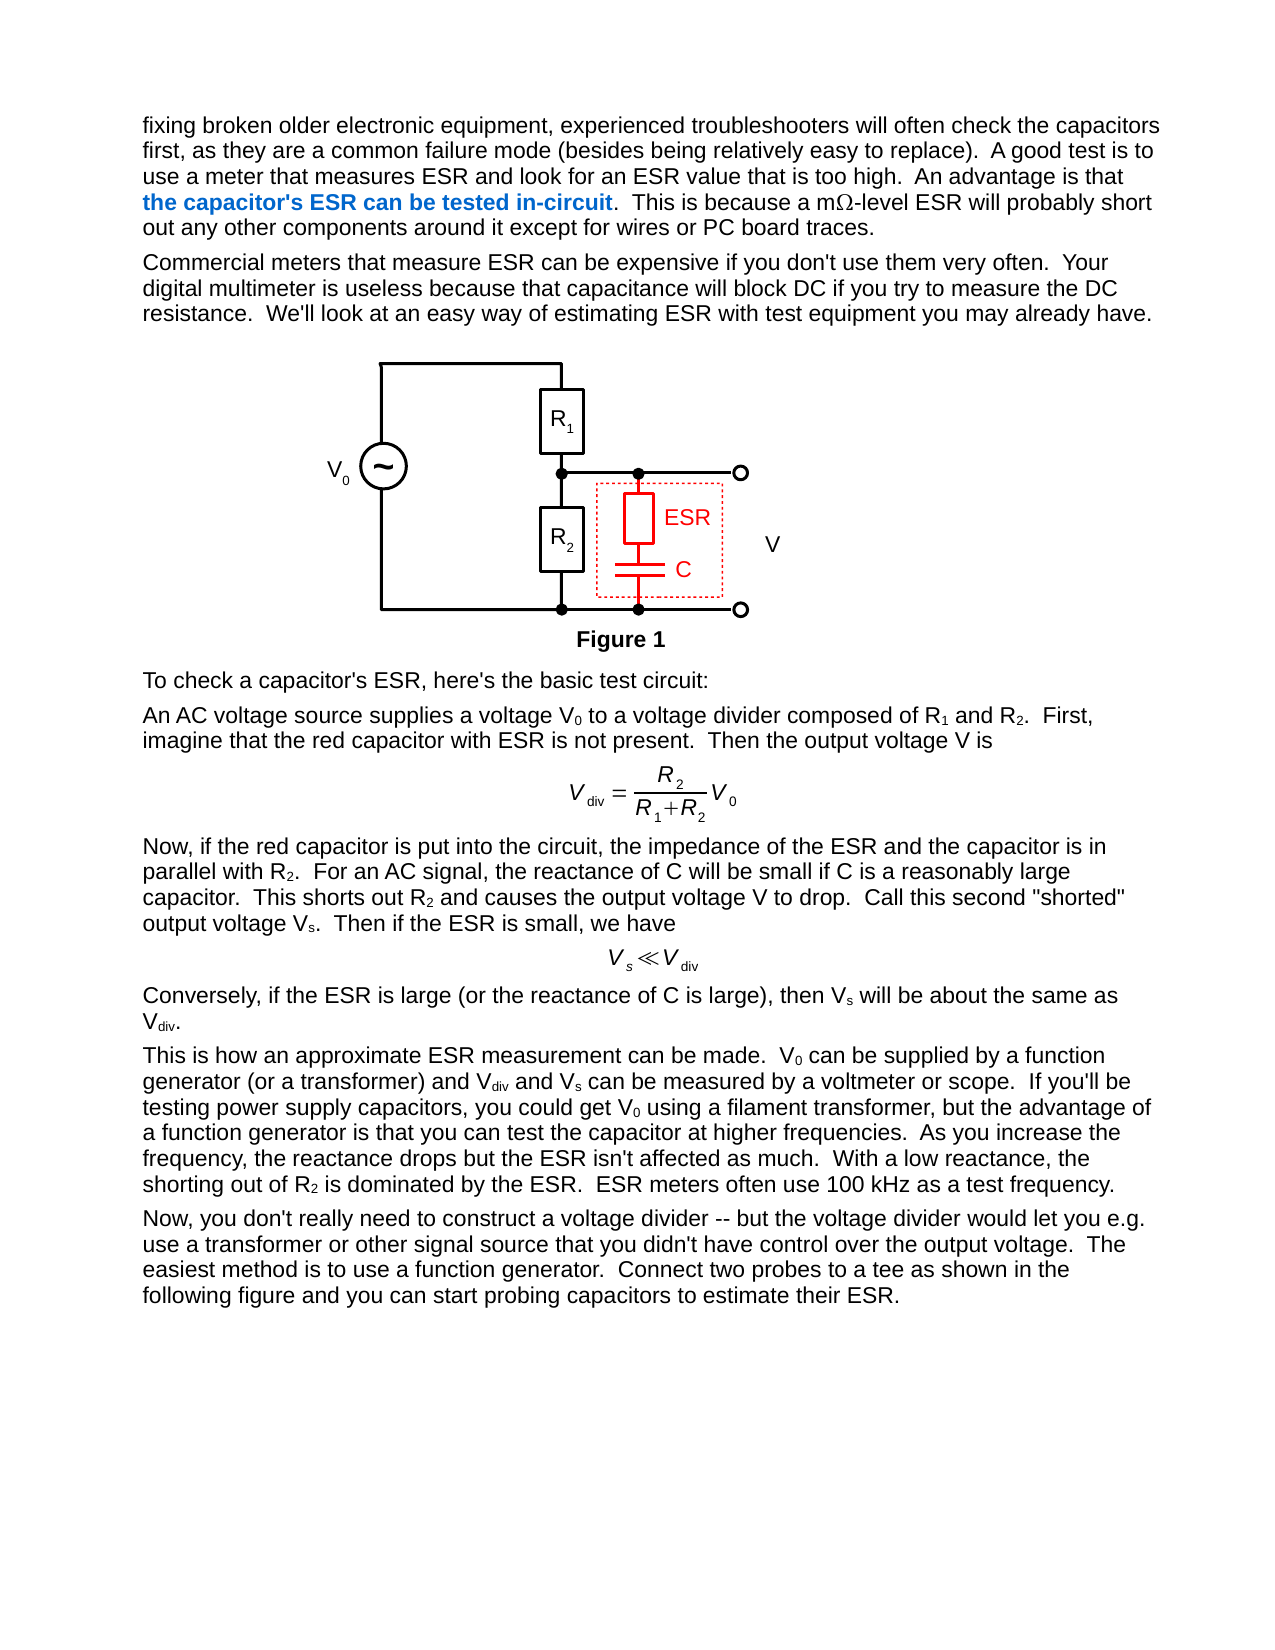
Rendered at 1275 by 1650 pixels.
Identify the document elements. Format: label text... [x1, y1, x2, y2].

text This is how an approximate ESR measurement can be made. V0 can be supplied by a function generator (or a transformer) and Vdiv and Vs can be measured by a voltmeter or scope. If you'll be testing power supply capacitors, you could get V0 using a filament transformer, but the advantage of a function generator is that you can test the capacitor at higher frequencies. As you increase the frequency, the reactance drops but the ESR isn't affected as much. With a low reactance, the shorting out of R2 is dominated by the ESR. ESR meters often use 100 kHz as a test frequency. [142, 1043, 1162, 1197]
text Figure 1 [204, 372, 1037, 653]
text Conversely, if the ESR is large (or the reactance of C is large), then Vs will be about the same as Vdiv. [142, 983, 1162, 1034]
text [204, 359, 1037, 372]
text To check a capacitor's ESR, here's the basic test circuit: [142, 335, 1162, 693]
text An AC voltage source supplies a voltage V0 to a voltage divider composed of R1 and R2. First, imagine that the red capacitor with ESR is not present. Then the output voltage V is [142, 702, 1162, 753]
text fixing broken older electronic equipment, experienced troubleshooters will often check the capacitors first, as they are a common failure mode (besides being relatively easy to replace). A good test is to use a meter that measures ESR and look for an ESR value that is too high. An advantage is that the capacitor's ESR can be tested in-circuit. This is because a m-level ESR will probably short out any other components around it except for wires or PC board traces. [142, 112, 1162, 241]
text Commercial meters that measure ESR can be expensive if you don't use them very often. Your digital multimeter is useless because that capacitance will block DC if you try to measure the DC resistance. We'll look at an easy way of estimating ESR with test equipment you may already have. [142, 249, 1162, 326]
text Now, if the red capacitor is put into the circuit, the impedance of the ESR and the capacitor is in parallel with R2. For an AC signal, the reactance of C will be small if C is a reasonably large capacitor. This shorts out R2 and causes the output voltage V to drop. Call this second "shorted" output voltage Vs. Then if the ESR is small, we have [142, 833, 1162, 936]
text Now, you don't really need to construct a voltage divider -- but the voltage divider would let you e.g. use a transformer or other signal source that you didn't have control over the output voltage. The easiest method is to use a function generator. Connect two probes to a tee as shown in the following figure and you can start probing capacitors to estimate their ESR. [142, 1206, 1162, 1308]
